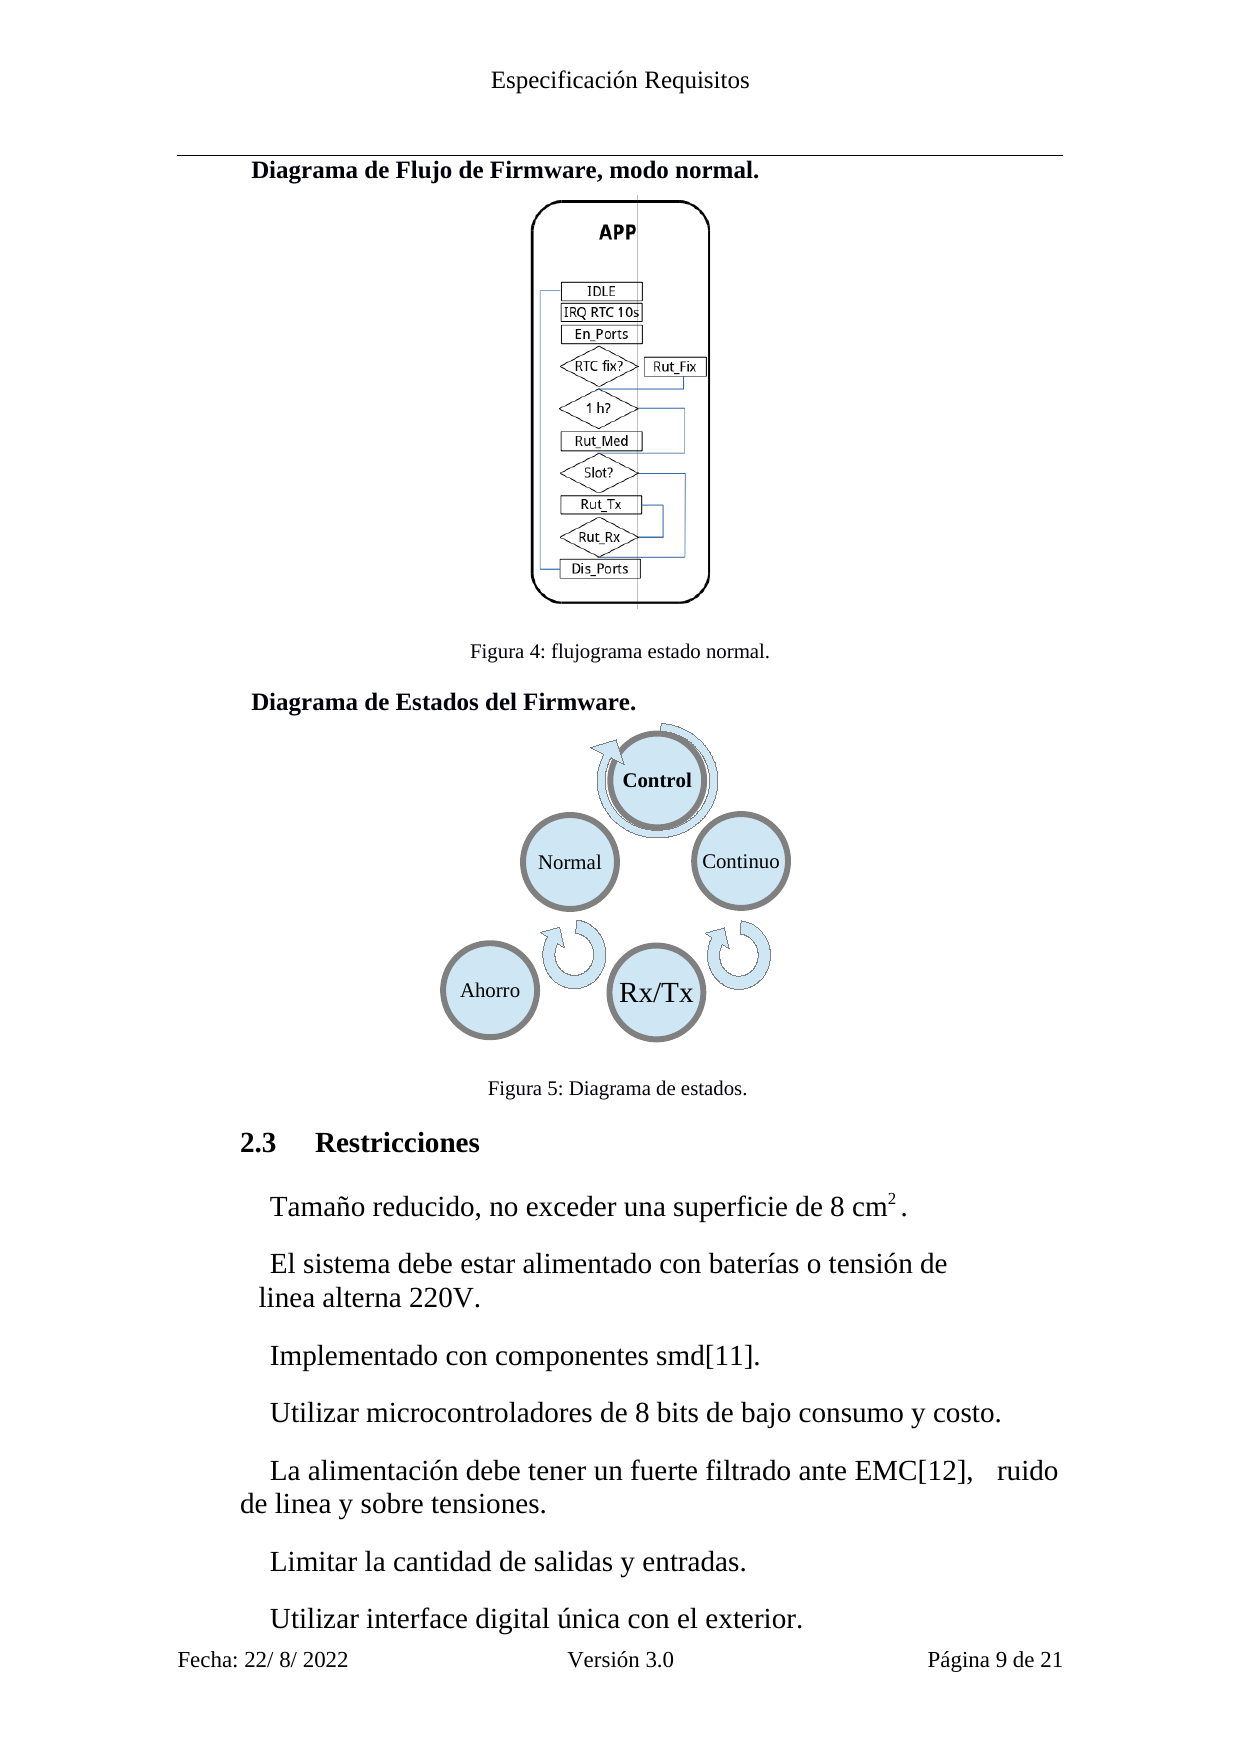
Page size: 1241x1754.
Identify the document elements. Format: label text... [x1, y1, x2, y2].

text Figura 5: Diagrama de estados. [177, 1076, 1063, 1100]
text  Implementado con componentes smd[11]. [240, 1338, 1063, 1371]
text linea alterna 220V. [240, 1280, 1063, 1314]
text Diagrama de Estados del Firmware. [177, 687, 1063, 716]
subtitle Restricciones [240, 1125, 1063, 1159]
text  Tamaño reducido, no exceder una superficie de 8 cm2 . [240, 1189, 1063, 1222]
text Figura 4: flujograma estado normal. [177, 639, 1063, 663]
text  Utilizar microcontroladores de 8 bits de bajo consumo y costo. [240, 1395, 1063, 1429]
text  La alimentación debe tener un fuerte filtrado ante EMC[12], ruido de linea y sobre tensiones. [240, 1453, 1063, 1520]
picture [527, 195, 714, 609]
text  Limitar la cantidad de salidas y entradas. [240, 1544, 1063, 1578]
text Diagrama de Flujo de Firmware, modo normal. [177, 156, 1063, 183]
text  Utilizar interface digital única con el exterior. [240, 1602, 1063, 1635]
text  El sistema debe estar alimentado con baterías o tensión de [240, 1247, 1063, 1280]
